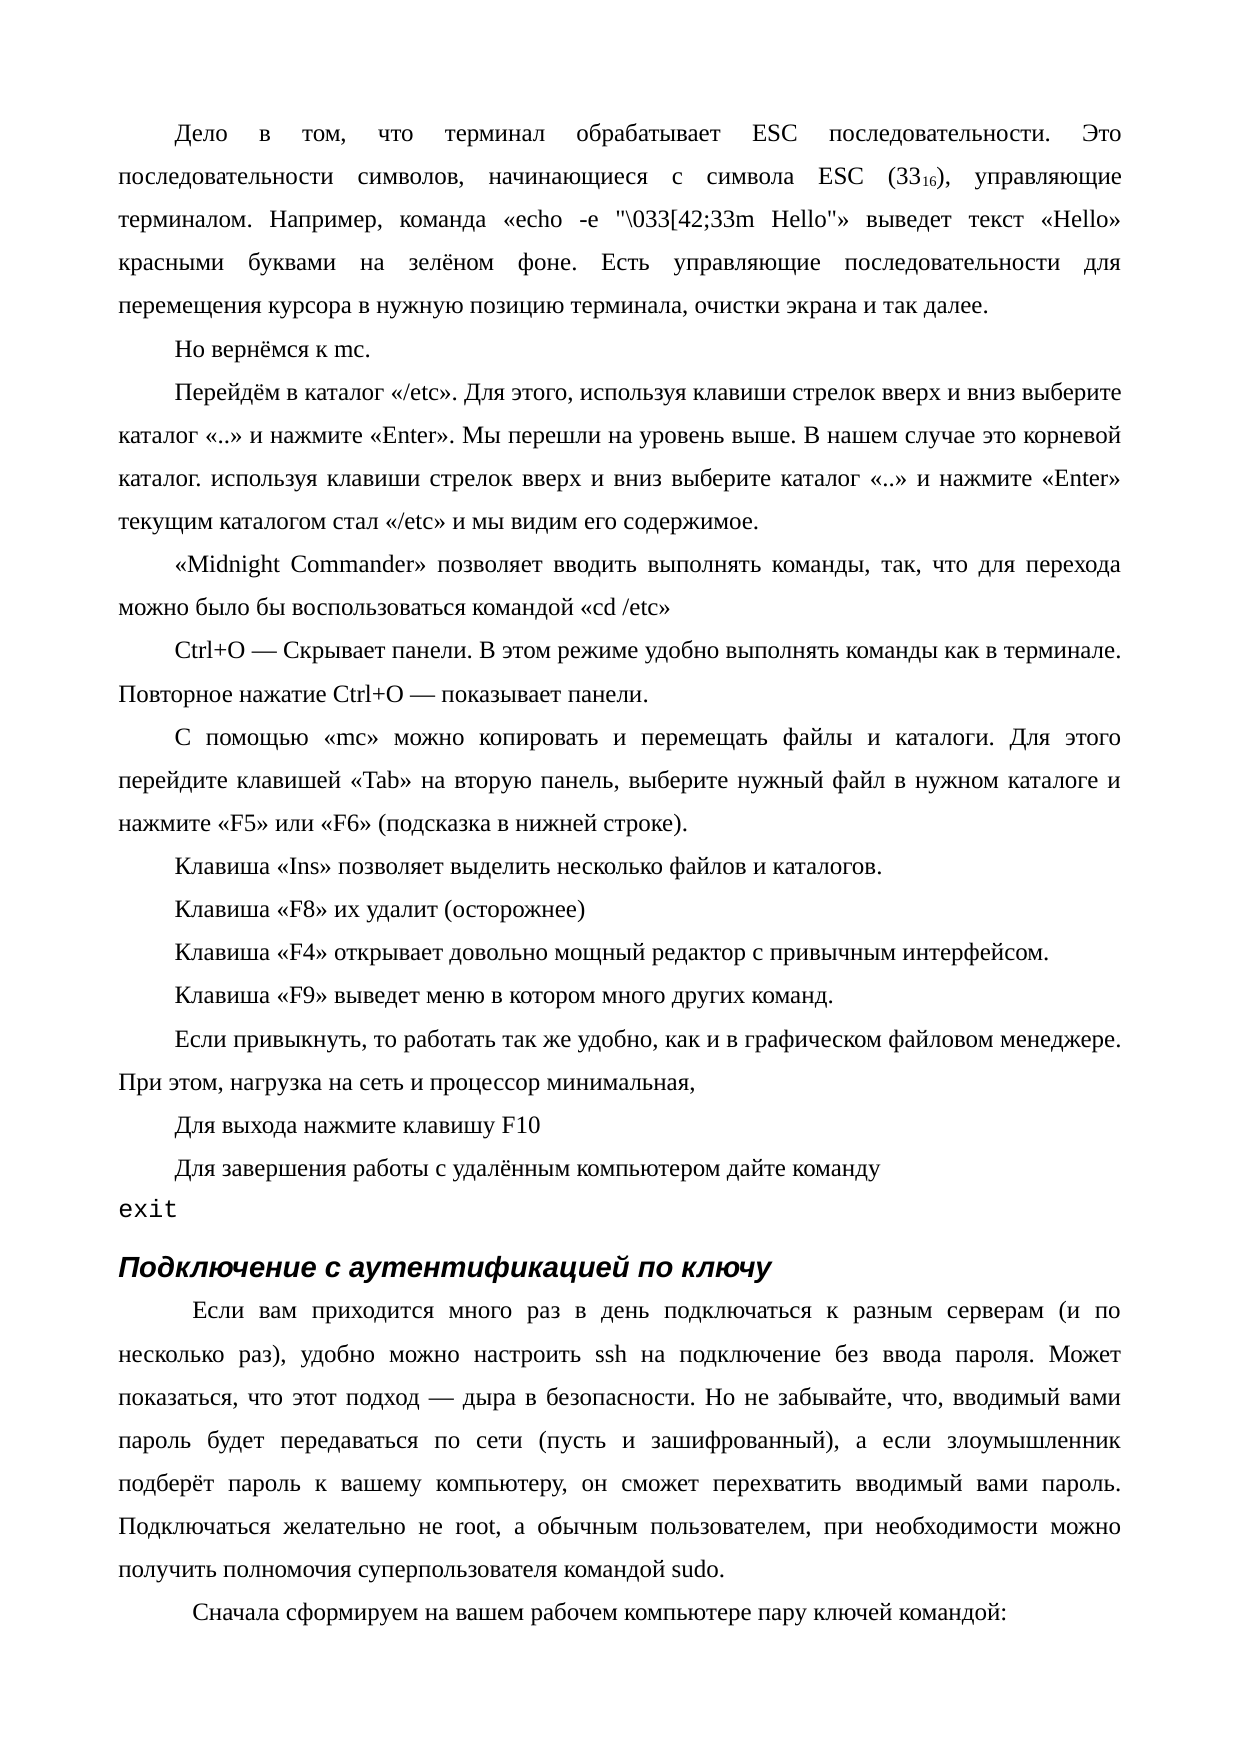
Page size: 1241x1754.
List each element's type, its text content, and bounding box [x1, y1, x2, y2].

text Ctrl+O — Скрывает панели. В этом режиме удобно выполнять команды как в терминале. Повторное нажатие Ctrl+O — показывает панели. [118, 636, 1122, 707]
text Для выхода нажмите клавишу F10 [118, 1110, 1122, 1139]
text Если привыкнуть, то работать так же удобно, как и в графическом файловом менеджере. При этом, нагрузка на сеть и процессор минимальная, [118, 1024, 1122, 1096]
text exit [118, 1196, 1122, 1224]
text Сначала сформируем на вашем рабочем компьютере пару ключей командой: [118, 1597, 1122, 1626]
text С помощью «mc» можно копировать и перемещать файлы и каталоги. Для этого перейдите клавишей «Tab» на вторую панель, выберите нужный файл в нужном каталоге и нажмите «F5» или «F6» (подсказка в нижней строке). [118, 722, 1122, 837]
text Для завершения работы с удалённым компьютером дайте команду [118, 1153, 1122, 1182]
text Перейдём в каталог «/etc». Для этого, используя клавиши стрелок вверх и вниз выберите каталог «..» и нажмите «Enter». Мы перешли на уровень выше. В нашем случае это корневой каталог. используя клавиши стрелок вверх и вниз выберите каталог «..» и нажмите «Enter» текущим каталогом стал «/etc» и мы видим его содержимое. [118, 377, 1122, 535]
text Дело в том, что терминал обрабатывает ESC последовательности. Это последовательности символов, начинающиеся с символа ESC (3316), управляющие терминалом. Например, команда «echo -e "\033[42;33m Hello"» выведет текст «Hello» красными буквами на зелёном фоне. Есть управляющие последовательности для перемещения курсора в нужную позицию терминала, очистки экрана и так далее. [118, 118, 1122, 319]
text Если вам приходится много раз в день подключаться к разным серверам (и по несколько раз), удобно можно настроить ssh на подключение без ввода пароля. Может показаться, что этот подход — дыра в безопасности. Но не забывайте, что, вводимый вами пароль будет передаваться по сети (пусть и зашифрованный), а если злоумышленник подберёт пароль к вашему компьютеру, он сможет перехватить вводимый вами пароль. Подключаться желательно не root, а обычным пользователем, при необходимости можно получить полномочия суперпользователя командой sudo. [118, 1296, 1122, 1583]
text Клавиша «F8» их удалит (осторожнее) [118, 894, 1122, 923]
text Но вернёмся к mc. [118, 334, 1122, 362]
text Клавиша «Ins» позволяет выделить несколько файлов и каталогов. [118, 851, 1122, 880]
text Клавиша «F9» выведет меню в котором много других команд. [118, 981, 1122, 1009]
text Клавиша «F4» открывает довольно мощный редактор с привычным интерфейсом. [118, 937, 1122, 966]
text «Midnight Commander» позволяет вводить выполнять команды, так, что для перехода можно было бы воспользоваться командой «cd /etc» [118, 549, 1122, 621]
subtitle Подключение с аутентификацией по ключу [118, 1249, 1122, 1283]
